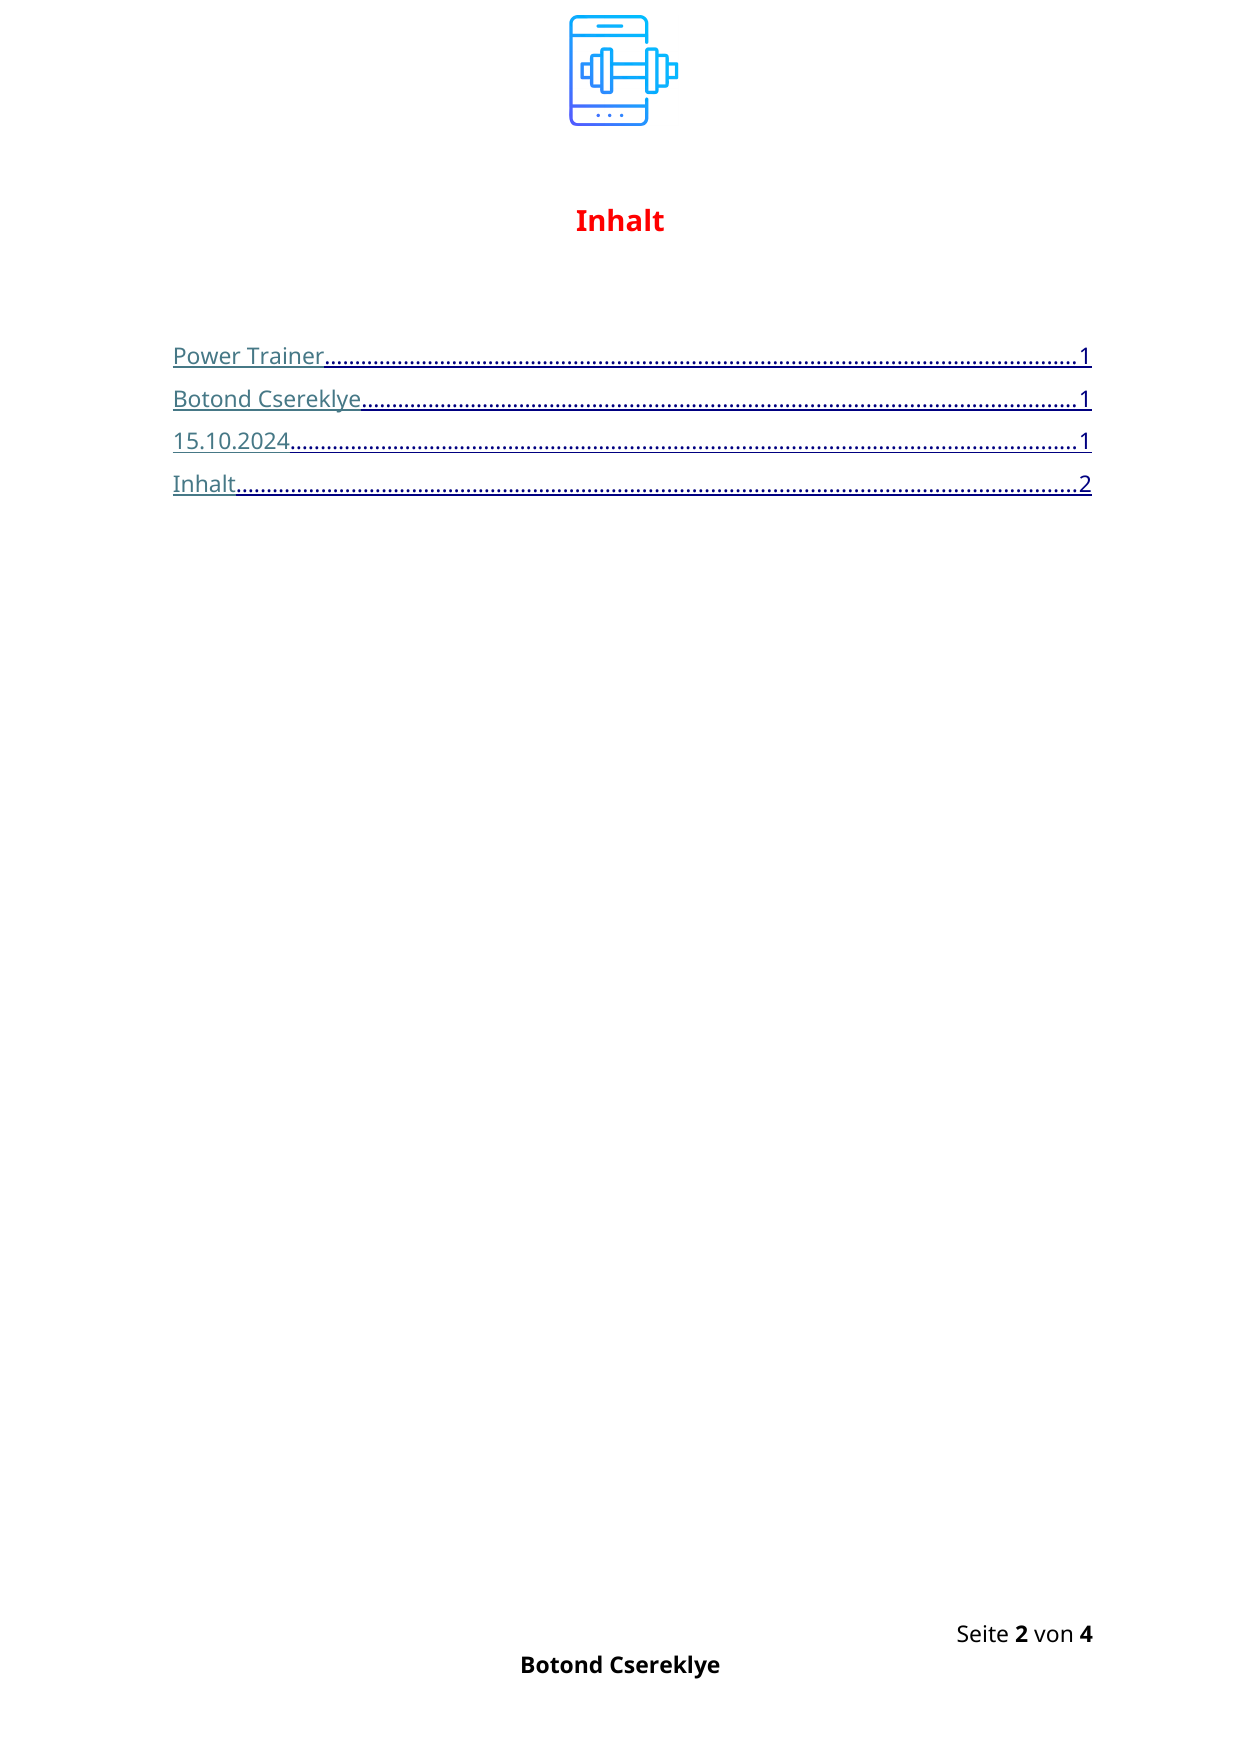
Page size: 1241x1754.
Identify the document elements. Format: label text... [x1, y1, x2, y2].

subtitle Inhalt [148, 201, 1093, 240]
text Inhalt 2 [173, 468, 1093, 499]
text 15.10.2024 1 [173, 425, 1093, 457]
text Power Trainer 1 [173, 340, 1093, 371]
text Botond Csereklye 1 [173, 383, 1093, 414]
